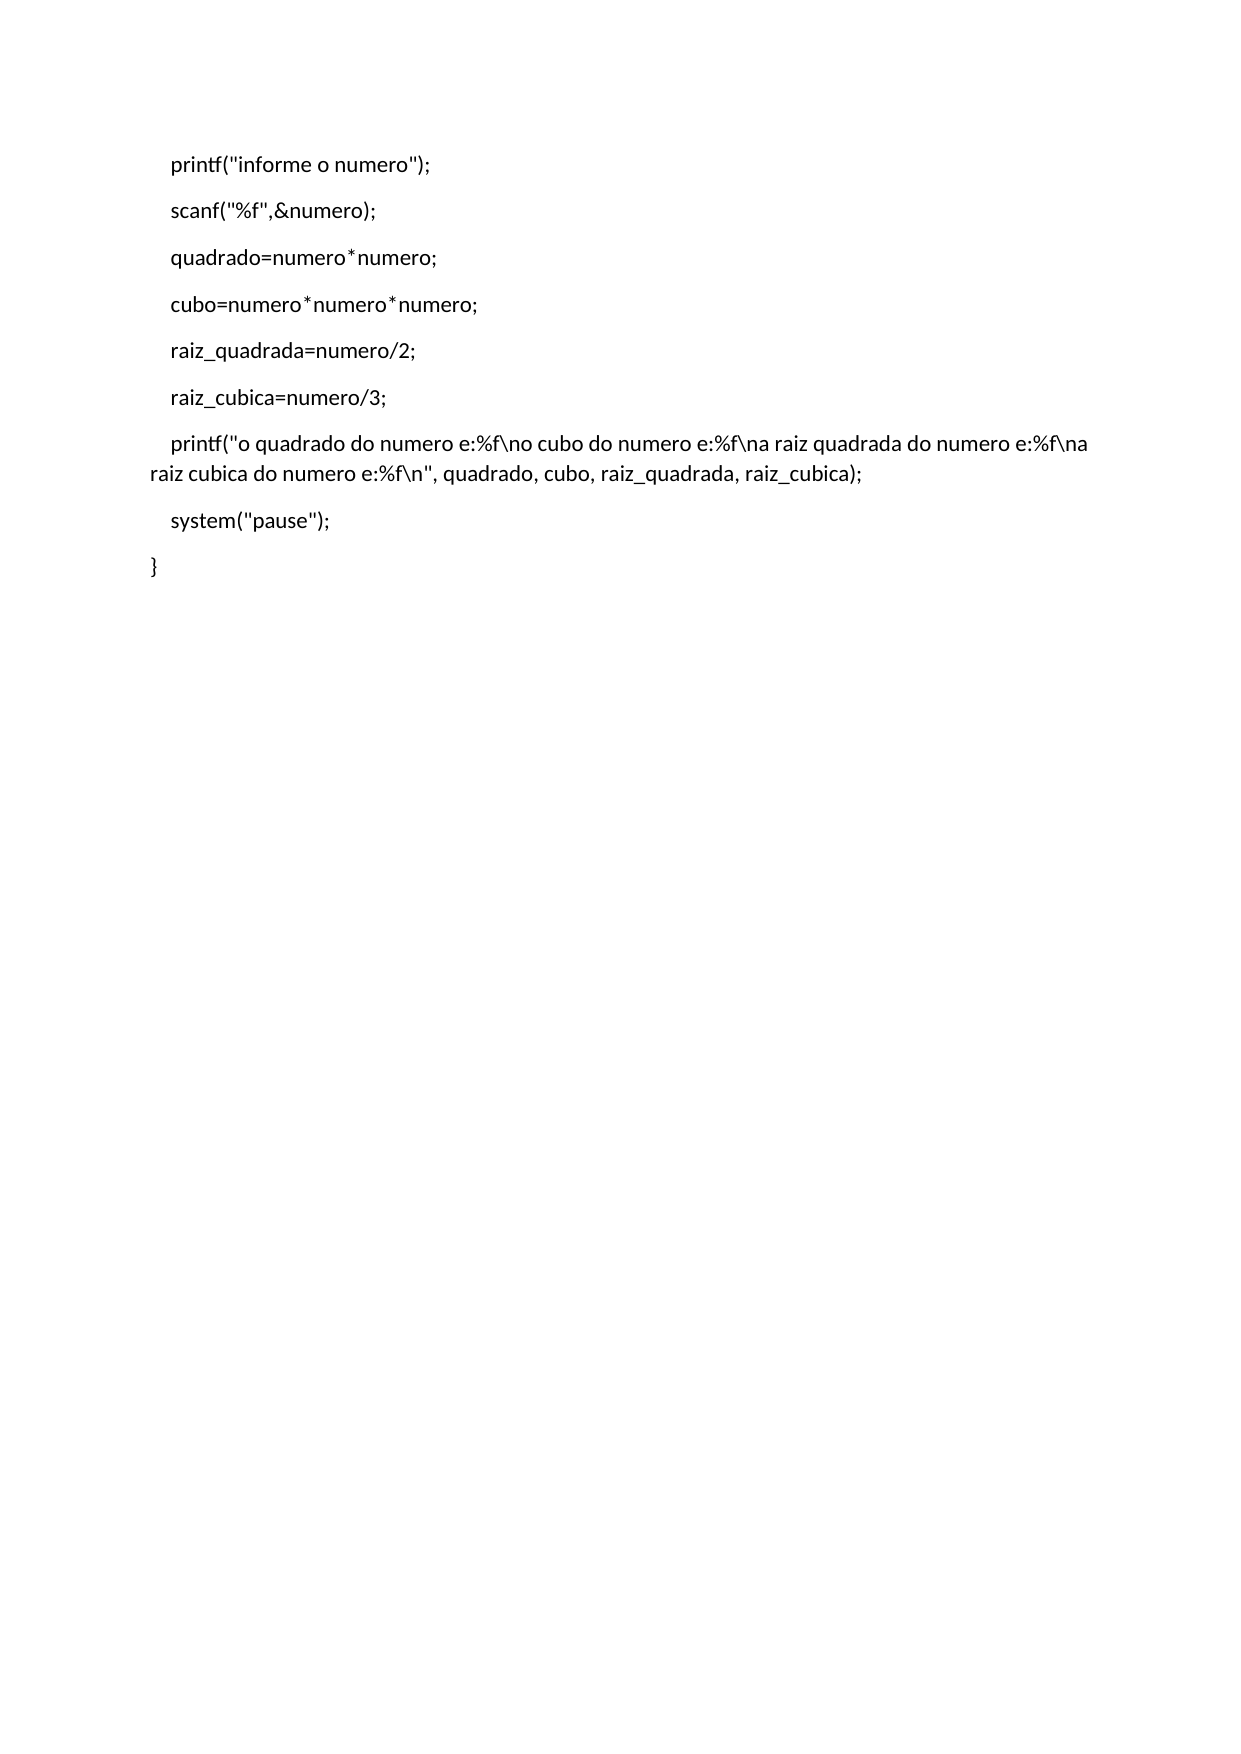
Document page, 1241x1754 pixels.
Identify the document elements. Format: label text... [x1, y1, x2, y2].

text scanf("%f",&numero); [150, 197, 1090, 224]
text printf("informe o numero"); [150, 150, 1090, 178]
text } [150, 552, 1090, 580]
text printf("o quadrado do numero e:%f\no cubo do numero e:%f\na raiz quadrada do numero e:%f\na raiz cubica do numero e:%f\n", quadrado, cubo, raiz_quadrada, raiz_cubica); [150, 429, 1090, 487]
text system("pause"); [150, 506, 1090, 534]
text cubo=numero*numero*numero; [150, 290, 1090, 318]
text raiz_quadrada=numero/2; [150, 336, 1090, 364]
text raiz_cubica=numero/3; [150, 383, 1090, 411]
text quadrado=numero*numero; [150, 243, 1090, 271]
